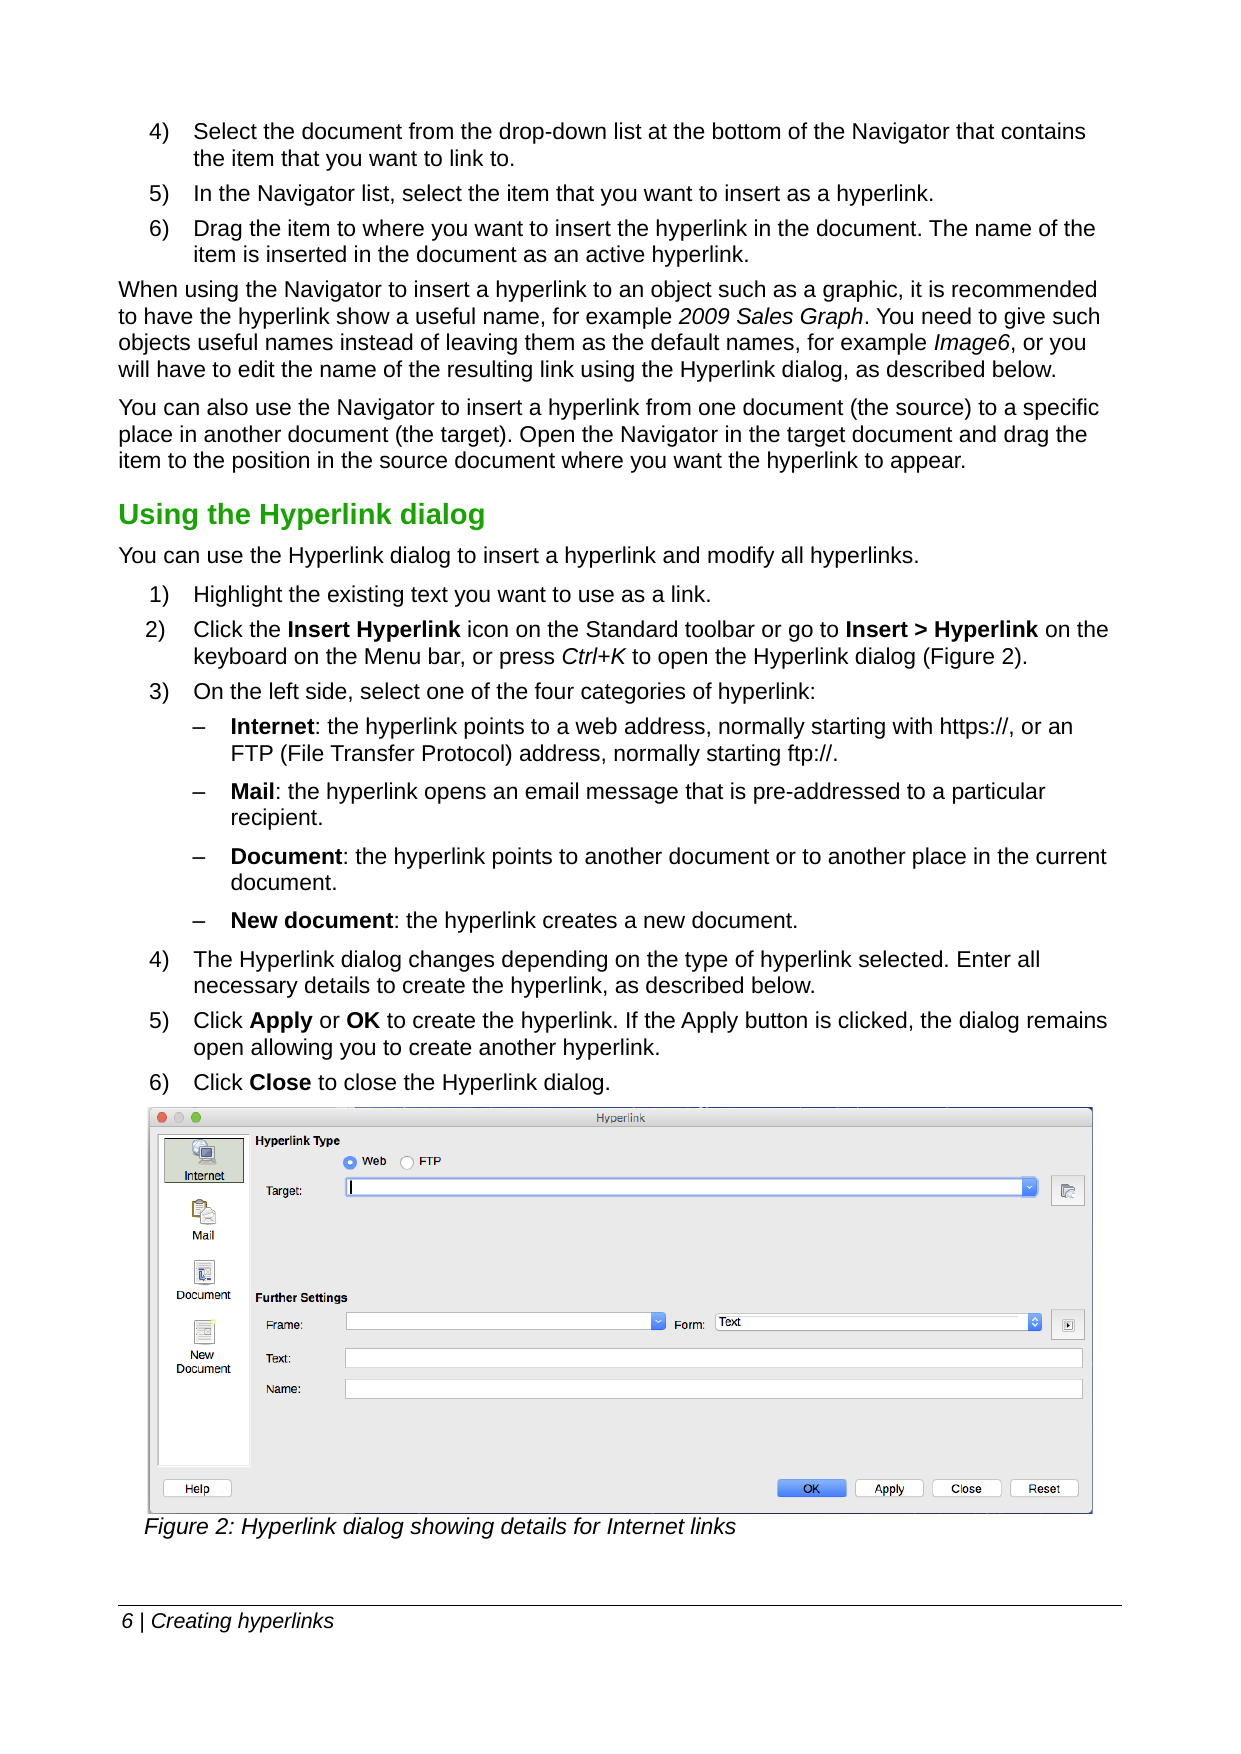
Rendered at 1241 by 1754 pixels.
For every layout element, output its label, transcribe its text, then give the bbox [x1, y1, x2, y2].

list New document: the hyperlink creates a new document. [192, 907, 1122, 934]
text When using the Navigator to insert a hyperlink to an object such as a graphic, it is recommended to have the hyperlink show a useful name, for example 2009 Sales Graph. You need to give such objects useful names instead of leaving them as the default names, for example Image6, or you will have to edit the name of the resulting link using the Hyperlink dialog, as described below. [118, 276, 1122, 382]
list Drag the item to where you want to insert the hyperlink in the document. The name of the item is inserted in the document as an active hyperlink. [169, 215, 1122, 268]
text Figure 2: Hyperlink dialog showing details for Internet links [144, 1107, 1096, 1540]
text You can use the Hyperlink dialog to insert a hyperlink and modify all hyperlinks. [118, 542, 1122, 569]
list On the left side, select one of the four categories of hyperlink: [169, 678, 1122, 704]
list Highlight the existing text you want to use as a link. [169, 581, 1122, 608]
text You can also use the Navigator to insert a hyperlink from one document (the source) to a specific place in another document (the target). Open the Navigator in the target document and drag the item to the position in the source document where you want the hyperlink to appear. [118, 394, 1122, 473]
list Mail: the hyperlink opens an email message that is pre-addressed to a particular recipient. [192, 778, 1122, 831]
list The Hyperlink dialog changes depending on the type of hyperlink selected. Enter all necessary details to create the hyperlink, as described below. [169, 946, 1122, 998]
list Select the document from the drop-down list at the bottom of the Navigator that contains the item that you want to link to. [169, 118, 1122, 171]
list Document: the hyperlink points to another document or to another place in the current document. [192, 843, 1122, 895]
list Click Apply or OK to create the hyperlink. If the Apply button is clicked, the dialog remains open allowing you to create another hyperlink. [169, 1007, 1122, 1060]
list In the Navigator list, select the item that you want to insert as a hyperlink. [169, 180, 1122, 206]
list Internet: the hyperlink points to a web address, normally starting with https://, or an FTP (File Transfer Protocol) address, normally starting ftp://. [192, 713, 1122, 766]
list Click the Insert Hyperlink icon on the Standard toolbar or go to Insert > Hyperlink on the keyboard on the Menu bar, or press Ctrl+K to open the Hyperlink dialog (Figure 2). [165, 616, 1122, 669]
list Click Close to close the Hyperlink dialog. [169, 1069, 1122, 1095]
picture [147, 1107, 1093, 1514]
subtitle Using the Hyperlink dialog [118, 497, 1122, 531]
